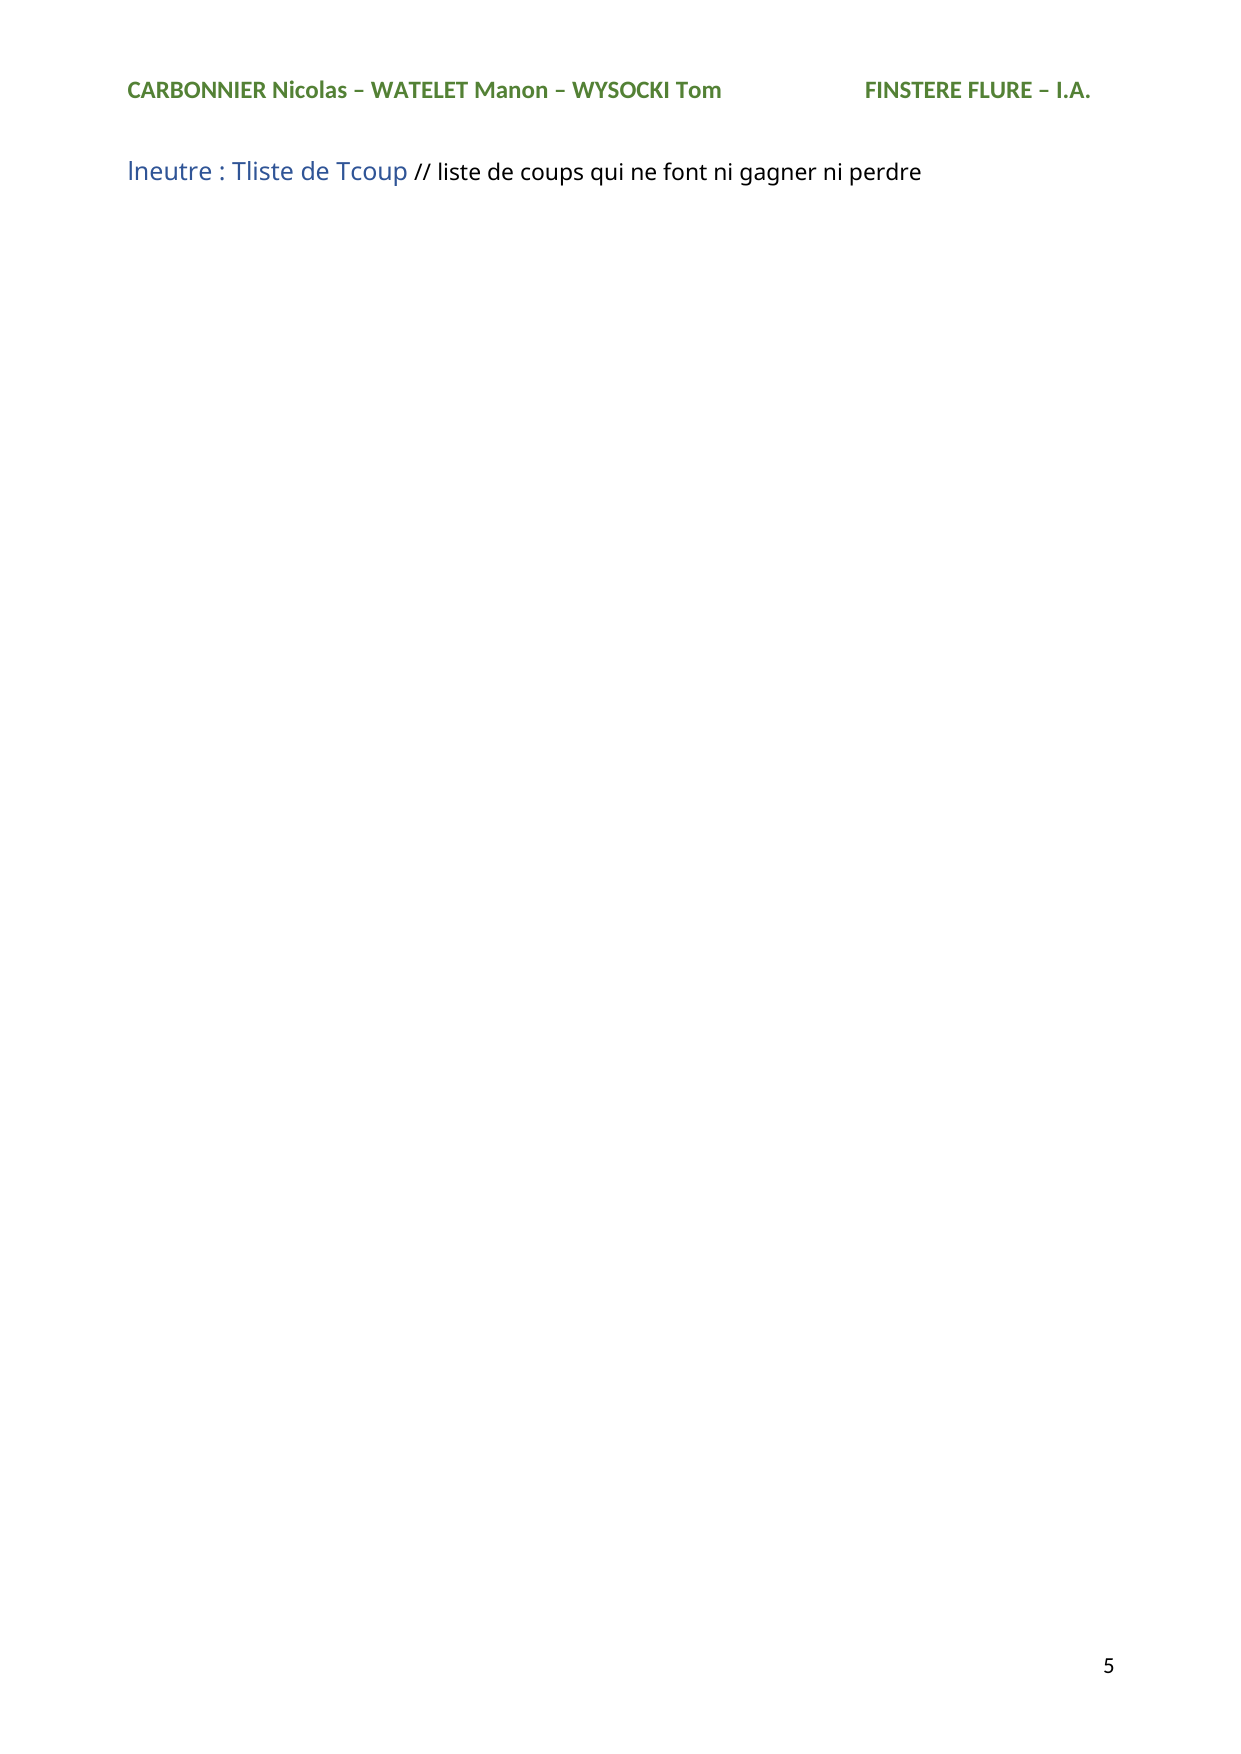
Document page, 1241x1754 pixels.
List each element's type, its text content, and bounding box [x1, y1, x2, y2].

text lneutre : Tliste de Tcoup // liste de coups qui ne font ni gagner ni perdre [127, 154, 1114, 188]
